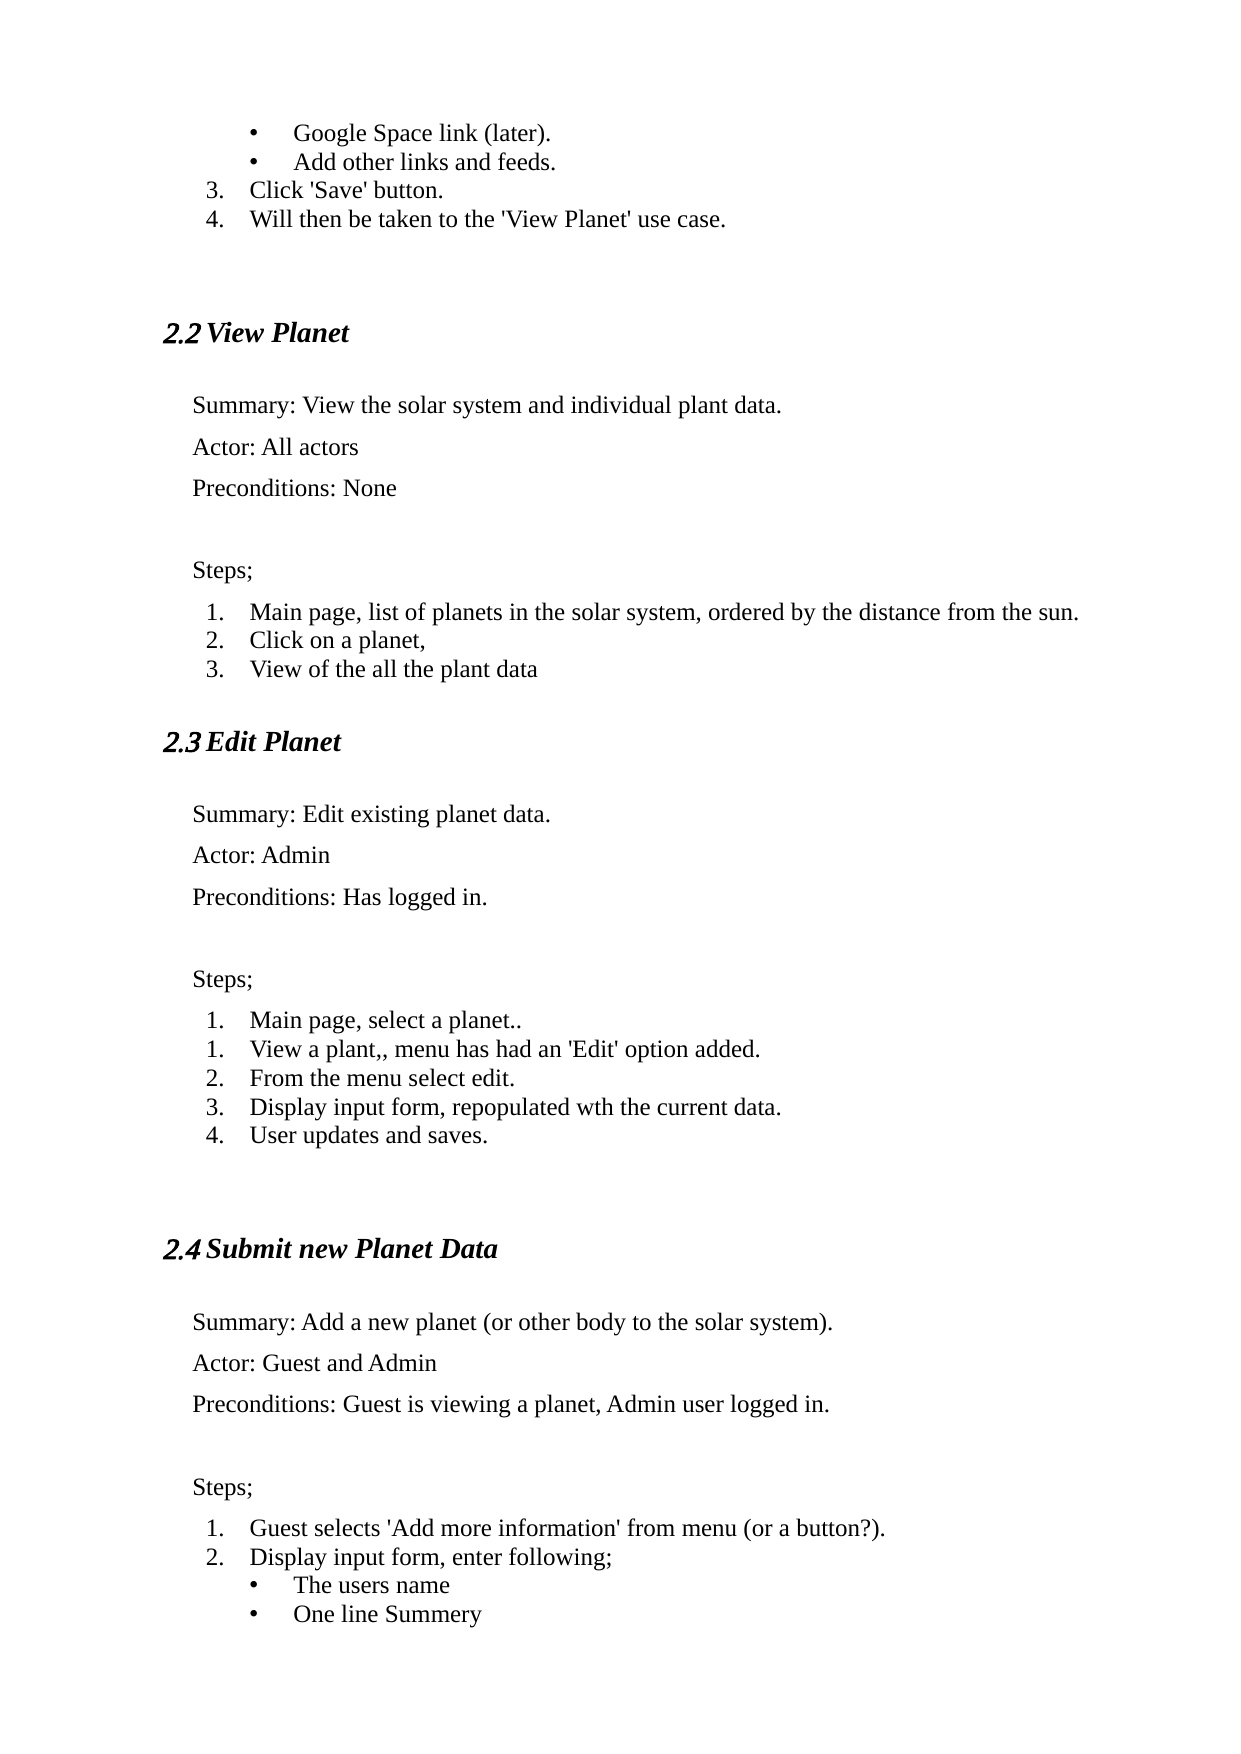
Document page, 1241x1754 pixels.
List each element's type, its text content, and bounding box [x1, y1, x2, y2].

text Steps; [192, 556, 1122, 584]
text Preconditions: Has logged in. [192, 882, 1122, 910]
text Steps; [192, 1472, 1122, 1500]
list Display input form, enter following; [206, 1542, 1122, 1570]
list From the menu select edit. [206, 1063, 1122, 1092]
list View of the all the plant data [206, 654, 1122, 683]
list View a plant,, menu has had an 'Edit' option added. [206, 1034, 1122, 1063]
text Summary: Add a new planet (or other body to the solar system). [192, 1307, 1122, 1335]
list The users name [249, 1570, 1122, 1599]
list Guest selects 'Add more information' from menu (or a button?). [206, 1513, 1122, 1542]
text Preconditions: None [192, 473, 1122, 502]
list Click on a planet, [206, 626, 1122, 654]
list User updates and saves. [206, 1120, 1122, 1149]
list Display input form, repopulated wth the current data. [206, 1092, 1122, 1120]
subtitle Submit new Planet Data [162, 1232, 1122, 1265]
list Main page, select a planet.. [206, 1005, 1122, 1034]
text Steps; [192, 964, 1122, 993]
list Add other links and feeds. [249, 147, 1122, 176]
text Actor: All actors [192, 432, 1122, 461]
subtitle View Planet [162, 316, 1122, 349]
list Main page, list of planets in the solar system, ordered by the distance from the sun. [206, 597, 1122, 626]
subtitle Edit Planet [162, 724, 1122, 758]
list One line Summery [249, 1599, 1122, 1628]
text Preconditions: Guest is viewing a planet, Admin user logged in. [192, 1389, 1122, 1418]
list Google Space link (later). [249, 118, 1122, 147]
text Actor: Guest and Admin [192, 1348, 1122, 1377]
text Actor: Admin [192, 840, 1122, 869]
text Summary: Edit existing planet data. [192, 799, 1122, 828]
list Will then be taken to the 'View Planet' use case. [206, 204, 1122, 233]
text Summary: View the solar system and individual plant data. [192, 391, 1122, 419]
list Click 'Save' button. [206, 176, 1122, 204]
